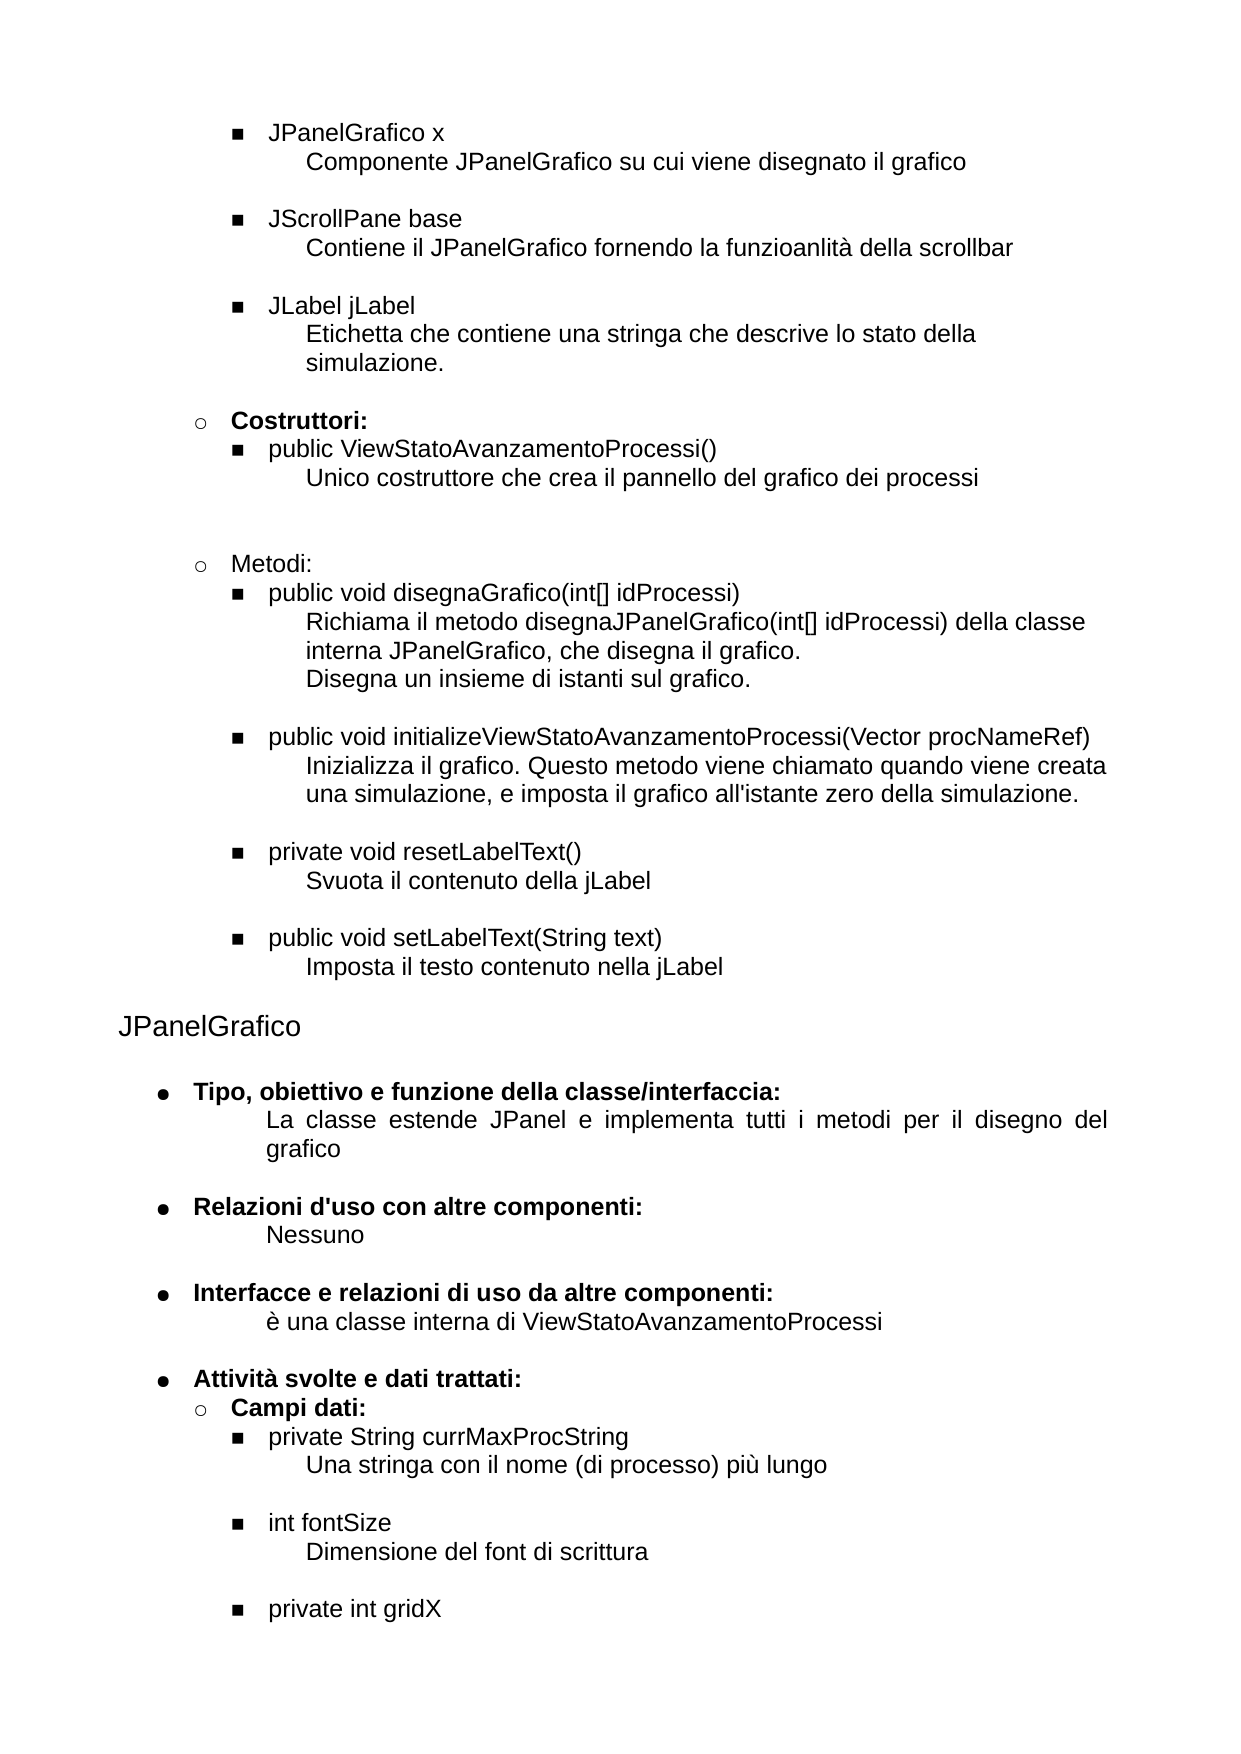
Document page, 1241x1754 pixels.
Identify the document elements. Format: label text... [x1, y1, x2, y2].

list Disegna un insieme di istanti sul grafico. [268, 664, 1122, 693]
list è una classe interna di ViewStatoAvanzamentoProcessi [156, 1306, 1122, 1335]
list private String currMaxProcString [231, 1421, 1122, 1450]
list int fontSize [231, 1508, 1122, 1536]
list JLabel jLabel [231, 291, 1122, 319]
list Campi dati: [193, 1393, 1122, 1421]
list Unico costruttore che crea il pannello del grafico dei processi [268, 463, 1122, 492]
list public ViewStatoAvanzamentoProcessi() [231, 434, 1122, 463]
list Componente JPanelGrafico su cui viene disegnato il grafico [268, 147, 1122, 176]
list Attività svolte e dati trattati: [156, 1364, 1122, 1393]
list Metodi: [193, 549, 1122, 578]
list Una stringa con il nome (di processo) più lungo [268, 1450, 1122, 1479]
list Inizializza il grafico. Questo metodo viene chiamato quando viene creata una simulazione, e imposta il grafico all'istante zero della simulazione. [268, 751, 1122, 808]
list Dimensione del font di scrittura [268, 1536, 1122, 1565]
list public void setLabelText(String text) [231, 923, 1122, 952]
list Svuota il contenuto della jLabel [268, 866, 1122, 894]
list Relazioni d'uso con altre componenti: [156, 1191, 1122, 1220]
list public void initializeViewStatoAvanzamentoProcessi(Vector procNameRef) [231, 722, 1122, 751]
list Richiama il metodo disegnaJPanelGrafico(int[] idProcessi) della classe interna JPanelGrafico, che disegna il grafico. [268, 607, 1122, 664]
list Etichetta che contiene una stringa che descrive lo stato della simulazione. [268, 319, 1122, 377]
list Costruttori: [193, 406, 1122, 434]
text JPanelGrafico [118, 1009, 1122, 1043]
list Nessuno [156, 1220, 1122, 1249]
list Contiene il JPanelGrafico fornendo la funzioanlità della scrollbar [268, 233, 1122, 262]
list JPanelGrafico x [231, 118, 1122, 147]
list private int gridX [231, 1594, 1122, 1623]
list La classe estende JPanel e implementa tutti i metodi per il disegno del grafico [156, 1105, 1122, 1163]
list Interfacce e relazioni di uso da altre componenti: [156, 1278, 1122, 1306]
list Imposta il testo contenuto nella jLabel [268, 952, 1122, 981]
list private void resetLabelText() [231, 837, 1122, 866]
list JScrollPane base [231, 204, 1122, 233]
list Tipo, obiettivo e funzione della classe/interfaccia: [156, 1076, 1122, 1105]
list public void disegnaGrafico(int[] idProcessi) [231, 578, 1122, 607]
